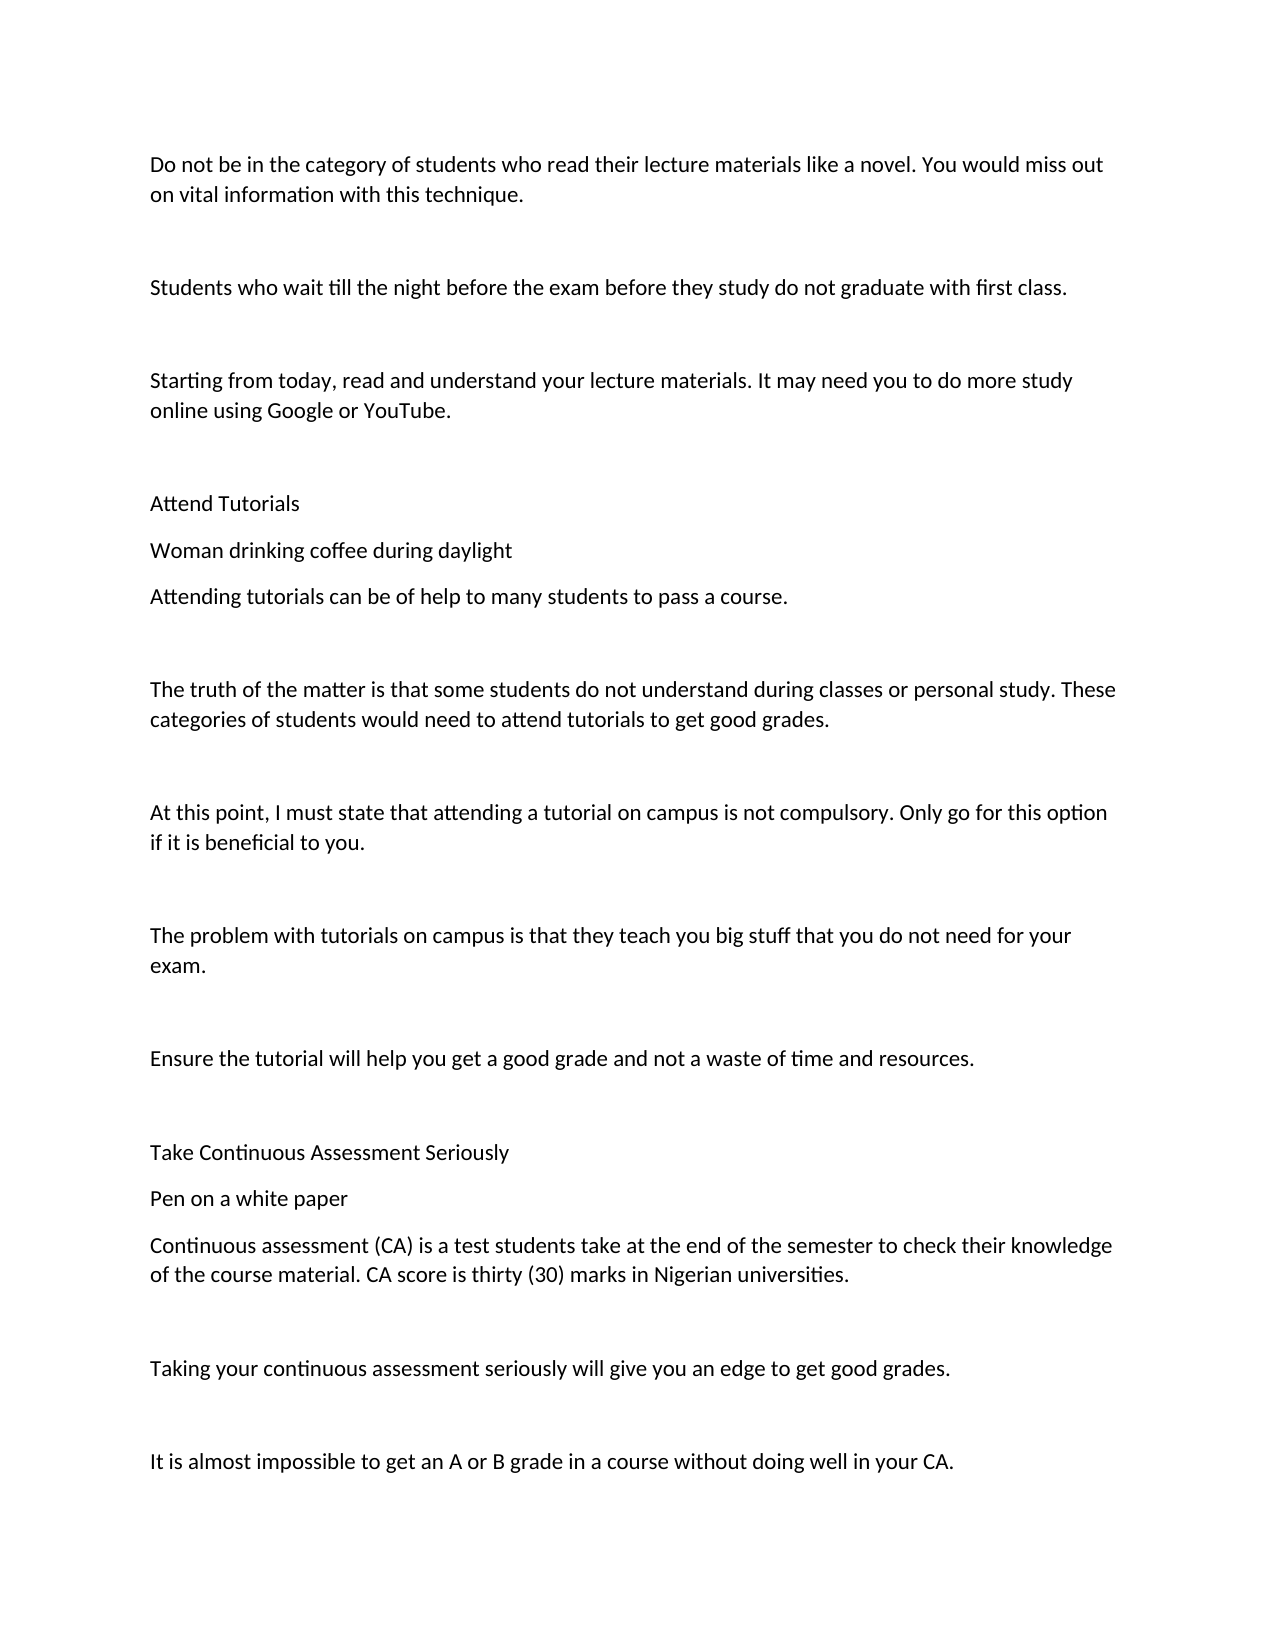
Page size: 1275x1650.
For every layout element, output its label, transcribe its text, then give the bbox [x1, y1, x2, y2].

text Ensure the tutorial will help you get a good grade and not a waste of time and resources. [150, 1044, 1125, 1072]
text Do not be in the category of students who read their lecture materials like a novel. You would miss out on vital information with this technique. [150, 150, 1125, 208]
text The truth of the matter is that some students do not understand during classes or personal study. These categories of students would need to attend tutorials to get good grades. [150, 675, 1125, 733]
text Pen on a white paper [150, 1184, 1125, 1212]
text Students who wait till the night before the exam before they study do not graduate with first class. [150, 273, 1125, 301]
text Attending tutorials can be of help to many students to pass a course. [150, 582, 1125, 610]
text Continuous assessment (CA) is a test students take at the end of the semester to check their knowledge of the course material. CA score is thirty (30) marks in Nigerian universities. [150, 1231, 1125, 1289]
text Take Continuous Assessment Seriously [150, 1138, 1125, 1166]
text The problem with tutorials on campus is that they teach you big stuff that you do not need for your exam. [150, 921, 1125, 979]
text Starting from today, read and understand your lecture materials. It may need you to do more study online using Google or YouTube. [150, 366, 1125, 424]
text Woman drinking coffee during daylight [150, 536, 1125, 564]
text Attend Tutorials [150, 489, 1125, 517]
text It is almost impossible to get an A or B grade in a course without doing well in your CA. [150, 1447, 1125, 1475]
text At this point, I must state that attending a tutorial on campus is not compulsory. Only go for this option if it is beneficial to you. [150, 798, 1125, 856]
text Taking your continuous assessment seriously will give you an edge to get good grades. [150, 1354, 1125, 1382]
